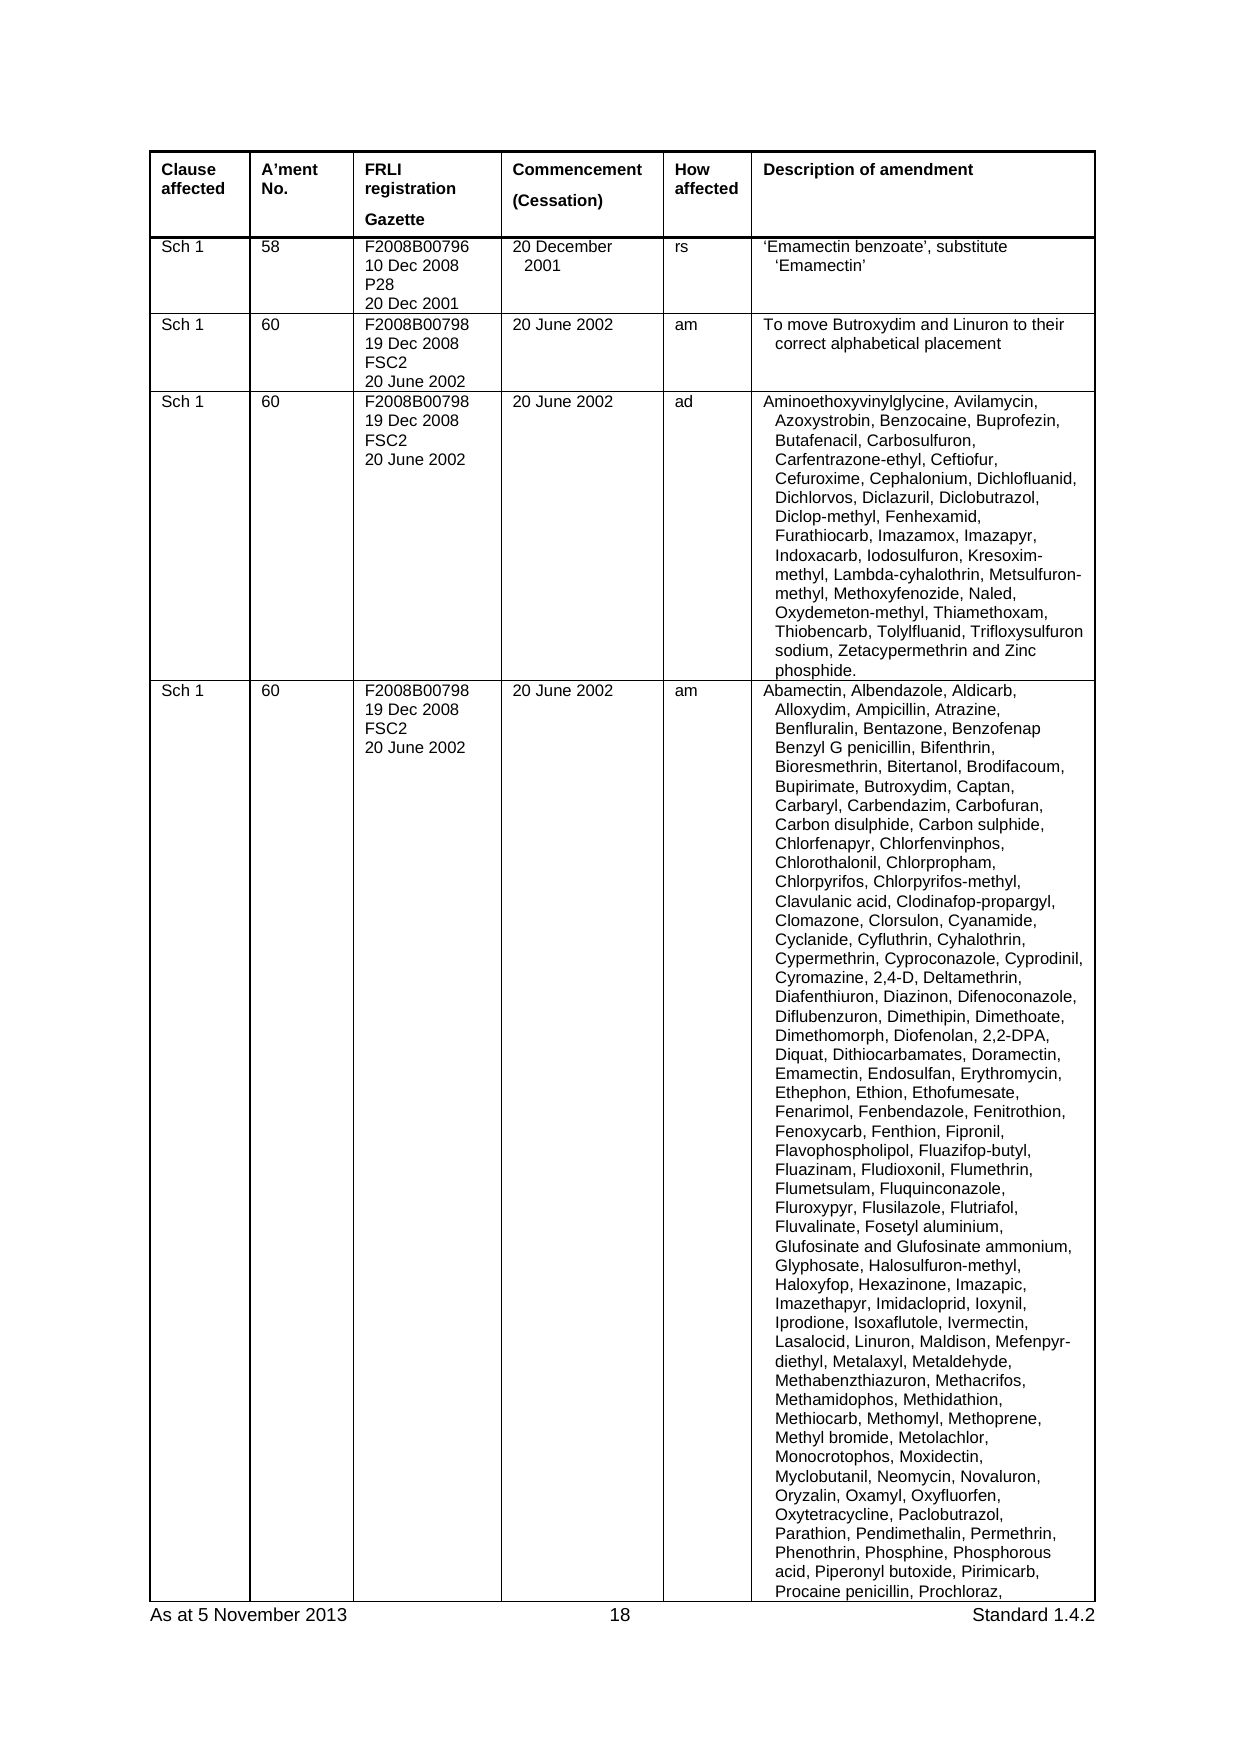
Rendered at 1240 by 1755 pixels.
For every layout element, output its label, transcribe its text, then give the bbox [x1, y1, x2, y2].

table_cell Sch 1 [151, 239, 249, 313]
table_cell am [664, 314, 751, 391]
table_header Description of amendment [752, 153, 1094, 236]
table_cell 20 June 2002 [502, 392, 663, 679]
table_cell 20 December 2001 [502, 239, 663, 313]
table_cell 60 [251, 392, 353, 679]
table_cell ‘Emamectin benzoate’, substitute ‘Emamectin’ [752, 239, 1094, 313]
table_cell To move Butroxydim and Linuron to their correct alphabetical placement [752, 314, 1094, 391]
table_cell Sch 1 [151, 681, 249, 1601]
table_header Commencement (Cessation) [502, 153, 663, 236]
table_cell ad [664, 392, 751, 679]
table_cell 20 June 2002 [502, 314, 663, 391]
table_cell 20 June 2002 [502, 681, 663, 1601]
table_cell F2008B00798 19 Dec 2008 FSC2 20 June 2002 [354, 314, 501, 391]
table_cell 60 [251, 314, 353, 391]
table_cell F2008B00796 10 Dec 2008 P28 20 Dec 2001 [354, 239, 501, 313]
table_cell 58 [251, 239, 353, 313]
table_cell Sch 1 [151, 314, 249, 391]
table_cell Sch 1 [151, 392, 249, 679]
table_cell F2008B00798 19 Dec 2008 FSC2 20 June 2002 [354, 681, 501, 1601]
table_header FRLI registration Gazette [354, 153, 501, 236]
table_cell am [664, 681, 751, 1601]
table_cell 60 [251, 681, 353, 1601]
table_header Clause affected [151, 153, 249, 236]
table_header How affected [664, 153, 751, 236]
table_cell rs [664, 239, 751, 313]
table_header A’ment No. [251, 153, 353, 236]
table_cell Abamectin, Albendazole, Aldicarb, Alloxydim, Ampicillin, Atrazine, Benfluralin, Bentazone, Benzofenap Benzyl G penicillin, Bifenthrin, Bioresmethrin, Bitertanol, Brodifacoum, Bupirimate, Butroxydim, Captan, Carbaryl, Carbendazim, Carbofuran, Carbon disulphide, Carbon sulphide, Chlorfenapyr, Chlorfenvinphos, Chlorothalonil, Chlorpropham, Chlorpyrifos, Chlorpyrifos-methyl, Clavulanic acid, Clodinafop-propargyl, Clomazone, Clorsulon, Cyanamide, Cyclanide, Cyfluthrin, Cyhalothrin, Cypermethrin, Cyproconazole, Cyprodinil, Cyromazine, 2,4-D, Deltamethrin, Diafenthiuron, Diazinon, Difenoconazole, Diflubenzuron, Dimethipin, Dimethoate, Dimethomorph, Diofenolan, 2,2-DPA, Diquat, Dithiocarbamates, Doramectin, Emamectin, Endosulfan, Erythromycin, Ethephon, Ethion, Ethofumesate, Fenarimol, Fenbendazole, Fenitrothion, Fenoxycarb, Fenthion, Fipronil, Flavophospholipol, Fluazifop-butyl, Fluazinam, Fludioxonil, Flumethrin, Flumetsulam, Fluquinconazole, Fluroxypyr, Flusilazole, Flutriafol, Fluvalinate, Fosetyl aluminium, Glufosinate and Glufosinate ammonium, Glyphosate, Halosulfuron-methyl, Haloxyfop, Hexazinone, Imazapic, Imazethapyr, Imidacloprid, Ioxynil, Iprodione, Isoxaflutole, Ivermectin, Lasalocid, Linuron, Maldison, Mefenpyr-diethyl, Metalaxyl, Metaldehyde, Methabenzthiazuron, Methacrifos, Methamidophos, Methidathion, Methiocarb, Methomyl, Methoprene, Methyl bromide, Metolachlor, Monocrotophos, Moxidectin, Myclobutanil, Neomycin, Novaluron, Oryzalin, Oxamyl, Oxyfluorfen, Oxytetracycline, Paclobutrazol, Parathion, Pendimethalin, Permethrin, Phenothrin, Phosphine, Phosphorous acid, Piperonyl butoxide, Pirimicarb, Procaine penicillin, Prochloraz, [752, 681, 1094, 1601]
table_cell F2008B00798 19 Dec 2008 FSC2 20 June 2002 [354, 392, 501, 679]
table_cell Aminoethoxyvinylglycine, Avilamycin, Azoxystrobin, Benzocaine, Buprofezin, Butafenacil, Carbosulfuron, Carfentrazone-ethyl, Ceftiofur, Cefuroxime, Cephalonium, Dichlofluanid, Dichlorvos, Diclazuril, Diclobutrazol, Diclop-methyl, Fenhexamid, Furathiocarb, Imazamox, Imazapyr, Indoxacarb, Iodosulfuron, Kresoxim-methyl, Lambda-cyhalothrin, Metsulfuron-methyl, Methoxyfenozide, Naled, Oxydemeton-methyl, Thiamethoxam, Thiobencarb, Tolylfluanid, Trifloxysulfuron sodium, Zetacypermethrin and Zinc phosphide. [752, 392, 1094, 679]
